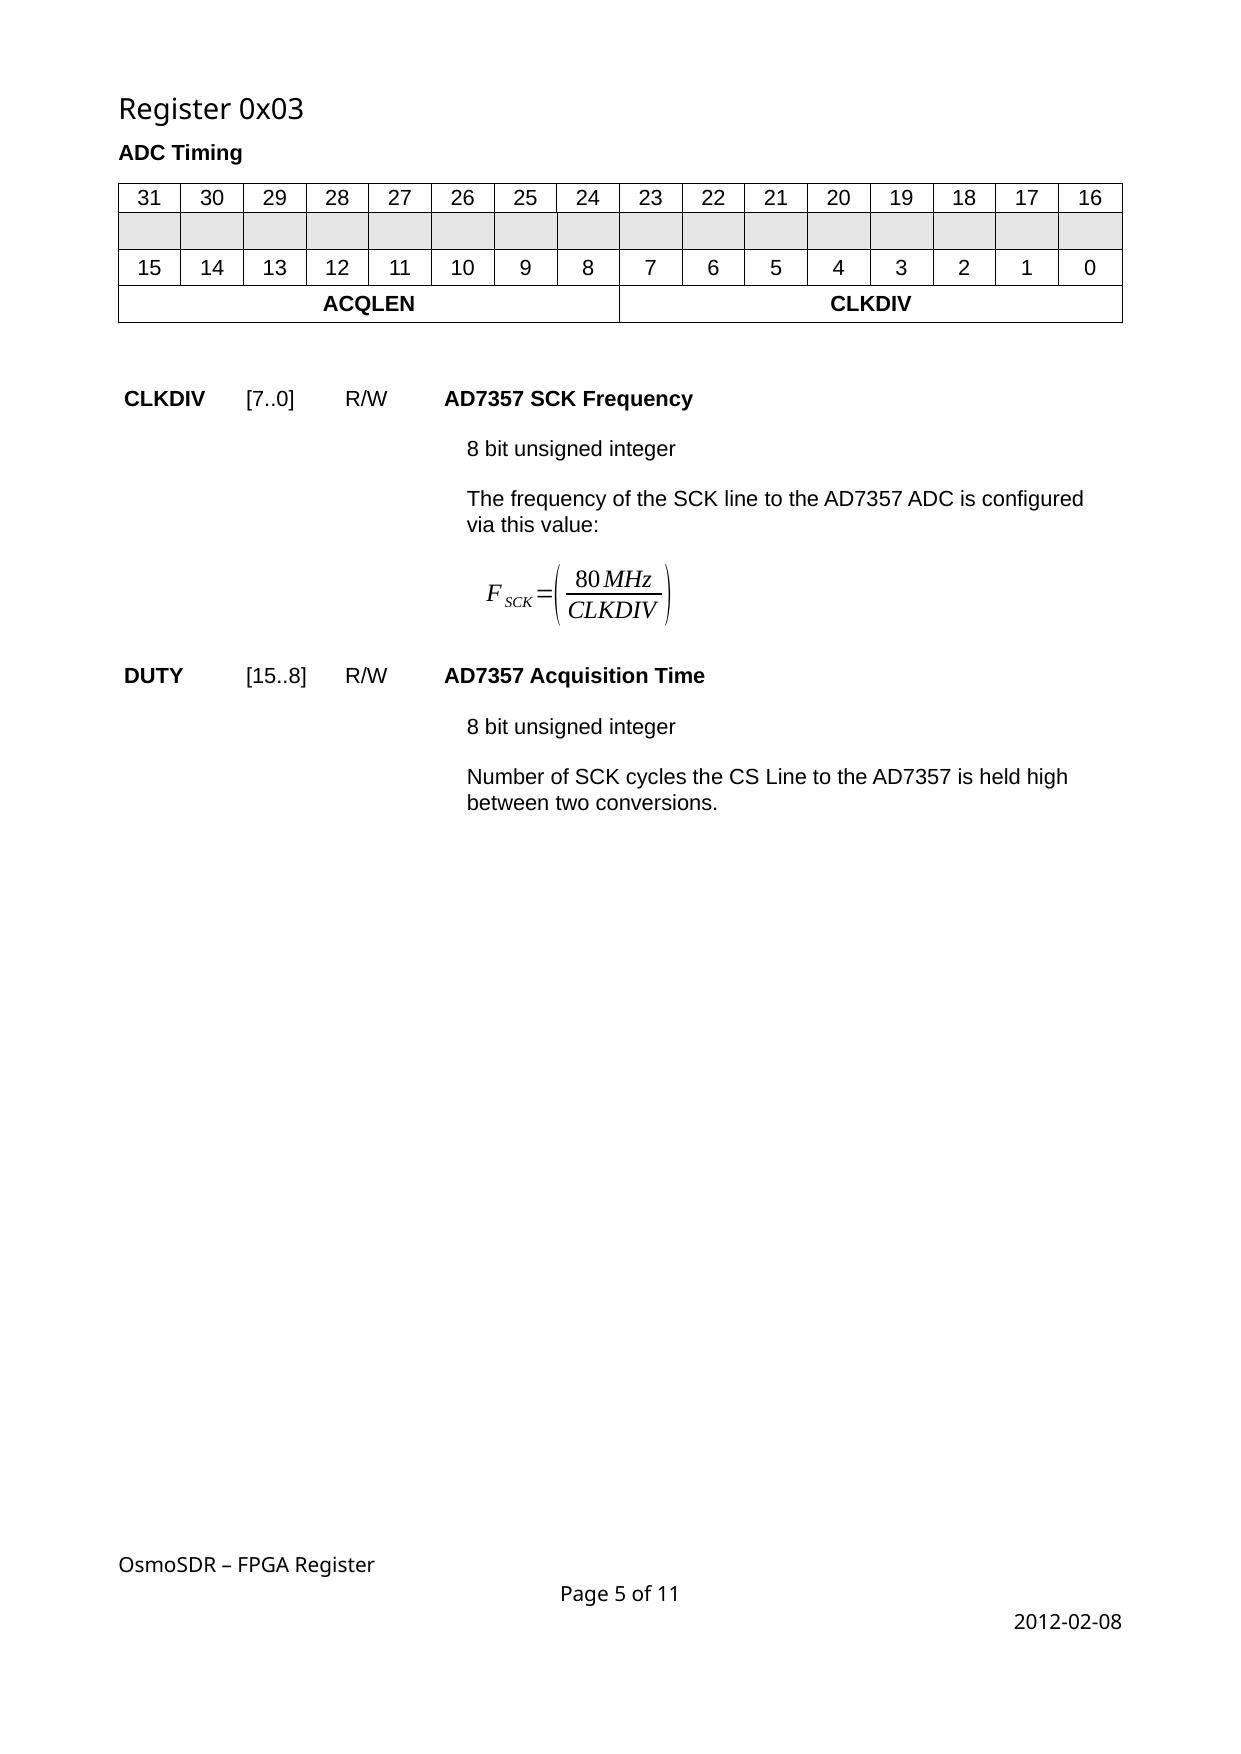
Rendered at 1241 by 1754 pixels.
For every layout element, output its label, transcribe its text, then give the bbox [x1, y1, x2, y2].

table_cell [15..8] [240, 658, 339, 820]
table_cell [871, 213, 933, 249]
table_cell 15 [119, 250, 180, 285]
table_cell 4 [808, 250, 870, 285]
table_header R/W [339, 380, 438, 658]
table_cell [1059, 213, 1122, 249]
table_cell 2 [934, 250, 995, 285]
table_header 25 [495, 184, 556, 212]
table_header 30 [181, 184, 243, 212]
table_cell 12 [307, 250, 368, 285]
table_header 20 [808, 184, 870, 212]
table_cell [996, 213, 1058, 249]
table_header 19 [871, 184, 933, 212]
table_header 29 [244, 184, 306, 212]
table_cell 3 [871, 250, 933, 285]
table_cell [119, 213, 180, 249]
table_cell 13 [244, 250, 306, 285]
table_header 23 [620, 184, 682, 212]
table_header 21 [745, 184, 807, 212]
table_cell 10 [432, 250, 494, 285]
table_cell [808, 213, 870, 249]
table_cell R/W [339, 658, 438, 820]
table_header 24 [557, 184, 619, 212]
table_cell ACQLEN [119, 286, 619, 322]
table_cell [620, 213, 682, 249]
table_header 17 [996, 184, 1058, 212]
table_header 26 [432, 184, 494, 212]
table_cell [369, 213, 431, 249]
table_cell 14 [181, 250, 243, 285]
table_cell [181, 213, 243, 249]
table_header 27 [369, 184, 431, 212]
table_header 18 [934, 184, 995, 212]
table_header 28 [307, 184, 368, 212]
table_header CLKDIV [118, 380, 240, 658]
table_cell [558, 213, 619, 249]
table_cell 5 [745, 250, 807, 285]
table_cell [934, 213, 995, 249]
table_header 22 [683, 184, 744, 212]
table_cell CLKDIV [620, 286, 1122, 322]
table_header 16 [1059, 184, 1122, 212]
table_cell 9 [495, 250, 557, 285]
table_cell 7 [620, 250, 682, 285]
table_cell [683, 213, 744, 249]
table_cell [495, 213, 557, 249]
table_header 31 [119, 184, 180, 212]
table_cell 1 [996, 250, 1058, 285]
table_cell AD7357 Acquisition Time 8 bit unsigned integer Number of SCK cycles the CS Line to the AD7357 is held high between two conversions. [438, 658, 1122, 820]
table_cell [244, 213, 306, 249]
table_cell 11 [369, 250, 431, 285]
table_header AD7357 SCK Frequency 8 bit unsigned integer The frequency of the SCK line to the AD7357 ADC is configured via this value: [438, 380, 1122, 658]
table_header [7..0] [240, 380, 339, 658]
text ADC Timing [118, 140, 1122, 165]
table_cell DUTY [118, 658, 240, 820]
table_cell 8 [558, 250, 619, 285]
table_cell 0 [1059, 250, 1122, 285]
table_cell [432, 213, 494, 249]
table_cell [745, 213, 807, 249]
table_cell 6 [683, 250, 744, 285]
table_cell [307, 213, 368, 249]
subtitle Register 0x03 [118, 88, 1122, 128]
